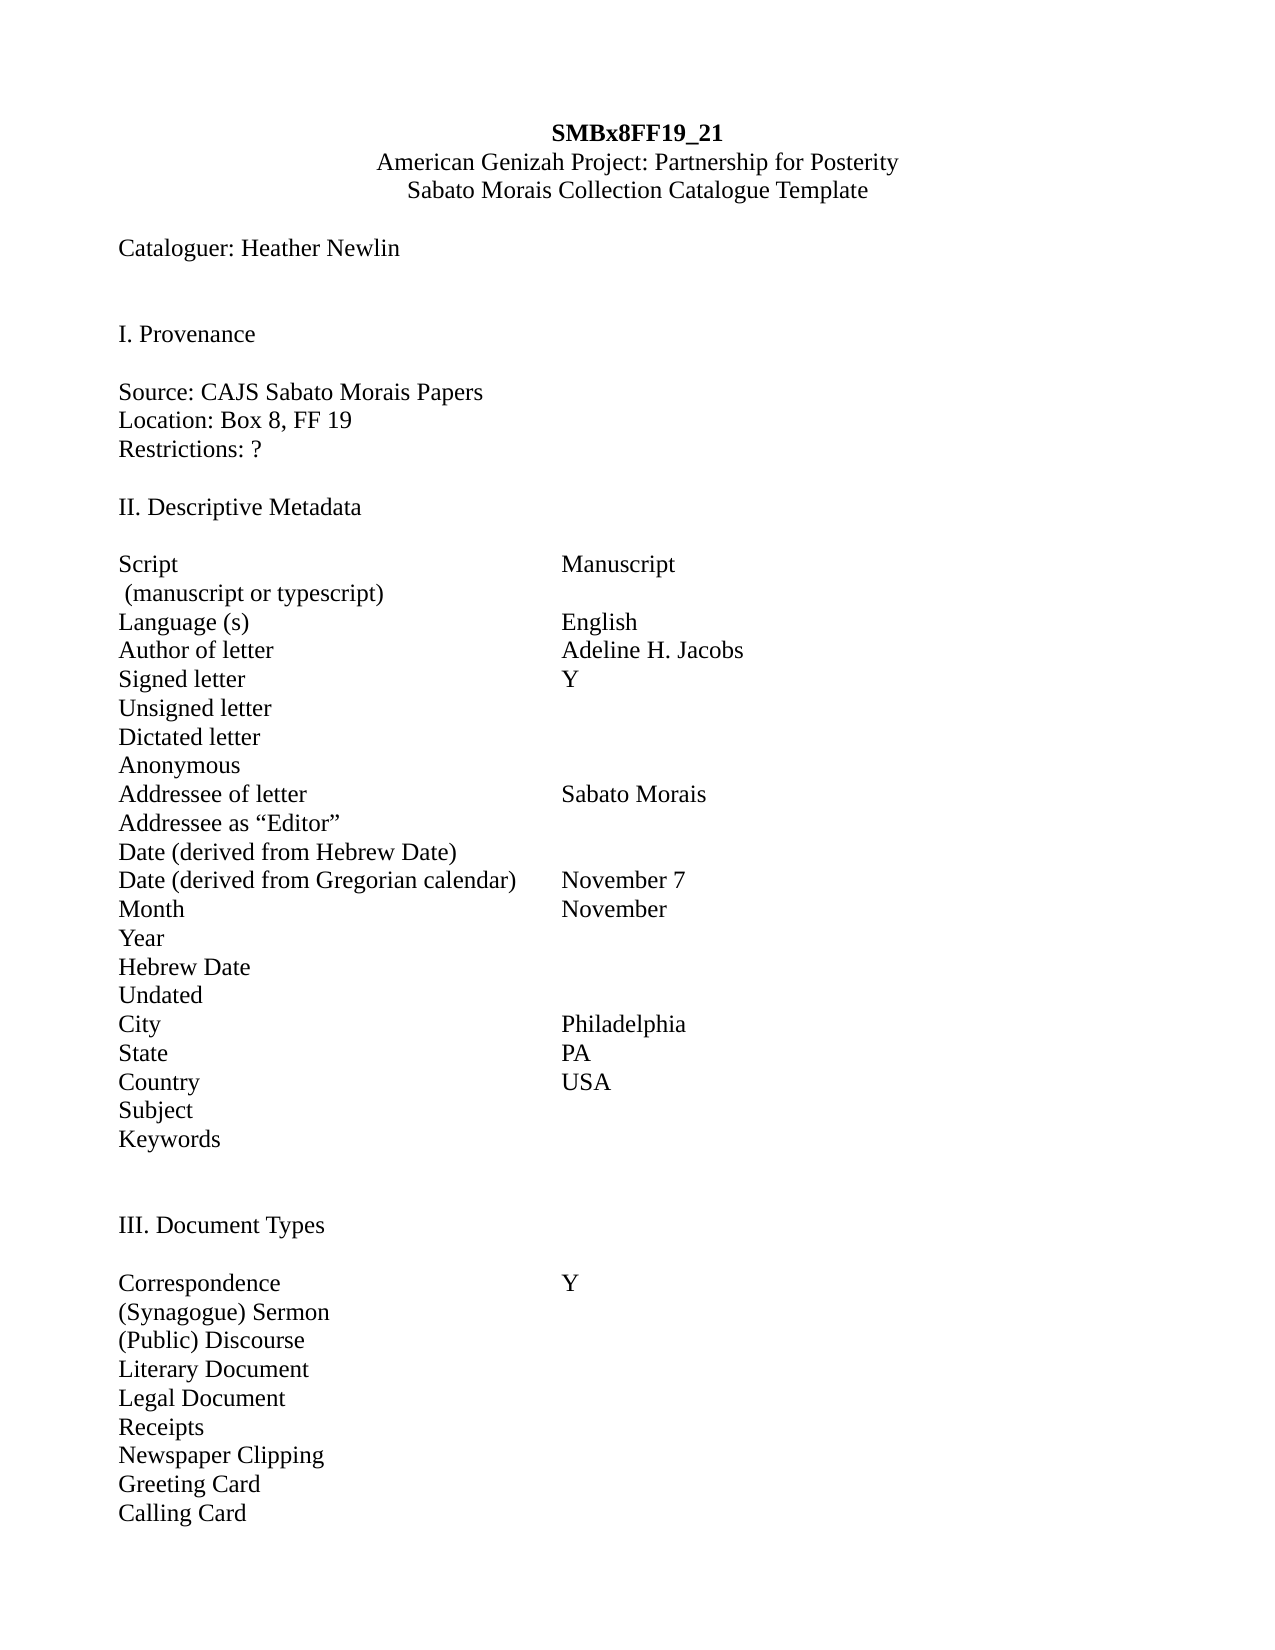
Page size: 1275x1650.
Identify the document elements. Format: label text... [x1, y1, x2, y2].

text Cataloguer: Heather Newlin [118, 233, 1157, 262]
text Greeting Card [118, 1469, 1157, 1498]
text Date (derived from Hebrew Date) [118, 837, 1157, 866]
text State PA [118, 1038, 1157, 1067]
text Unsigned letter [118, 693, 1157, 722]
text Anonymous [118, 751, 1157, 779]
text Newspaper Clipping [118, 1441, 1157, 1469]
text (Public) Discourse [118, 1326, 1157, 1354]
text Addressee of letter Sabato Morais [118, 779, 1157, 808]
text Receipts [118, 1412, 1157, 1441]
text City Philadelphia [118, 1009, 1157, 1038]
text Dictated letter [118, 722, 1157, 751]
text Restrictions: ? [118, 434, 1157, 463]
text Location: Box 8, FF 19 [118, 406, 1157, 434]
text Month November [118, 894, 1157, 923]
text Subject [118, 1096, 1157, 1124]
text Correspondence Y [118, 1268, 1157, 1297]
text Sabato Morais Collection Catalogue Template [118, 176, 1157, 204]
text Calling Card [118, 1498, 1157, 1527]
text American Genizah Project: Partnership for Posterity [118, 147, 1157, 176]
text Author of letter Adeline H. Jacobs [118, 636, 1157, 664]
text III. Document Types [118, 1211, 1157, 1239]
text I. Provenance [118, 319, 1157, 348]
text Signed letter Y [118, 664, 1157, 693]
text Year [118, 923, 1157, 952]
text Undated [118, 981, 1157, 1009]
text SMBx8FF19_21 [118, 118, 1157, 147]
text Hebrew Date [118, 952, 1157, 981]
text Addressee as “Editor” [118, 808, 1157, 837]
text Country USA [118, 1067, 1157, 1096]
text Source: CAJS Sabato Morais Papers [118, 377, 1157, 406]
text Legal Document [118, 1383, 1157, 1412]
text Keywords [118, 1124, 1157, 1153]
text Language (s) English [118, 607, 1157, 636]
text (manuscript or typescript) [118, 578, 1157, 607]
text Script Manuscript [118, 549, 1157, 578]
text Date (derived from Gregorian calendar) November 7 [118, 866, 1157, 894]
text Literary Document [118, 1354, 1157, 1383]
text II. Descriptive Metadata [118, 492, 1157, 521]
text (Synagogue) Sermon [118, 1297, 1157, 1326]
